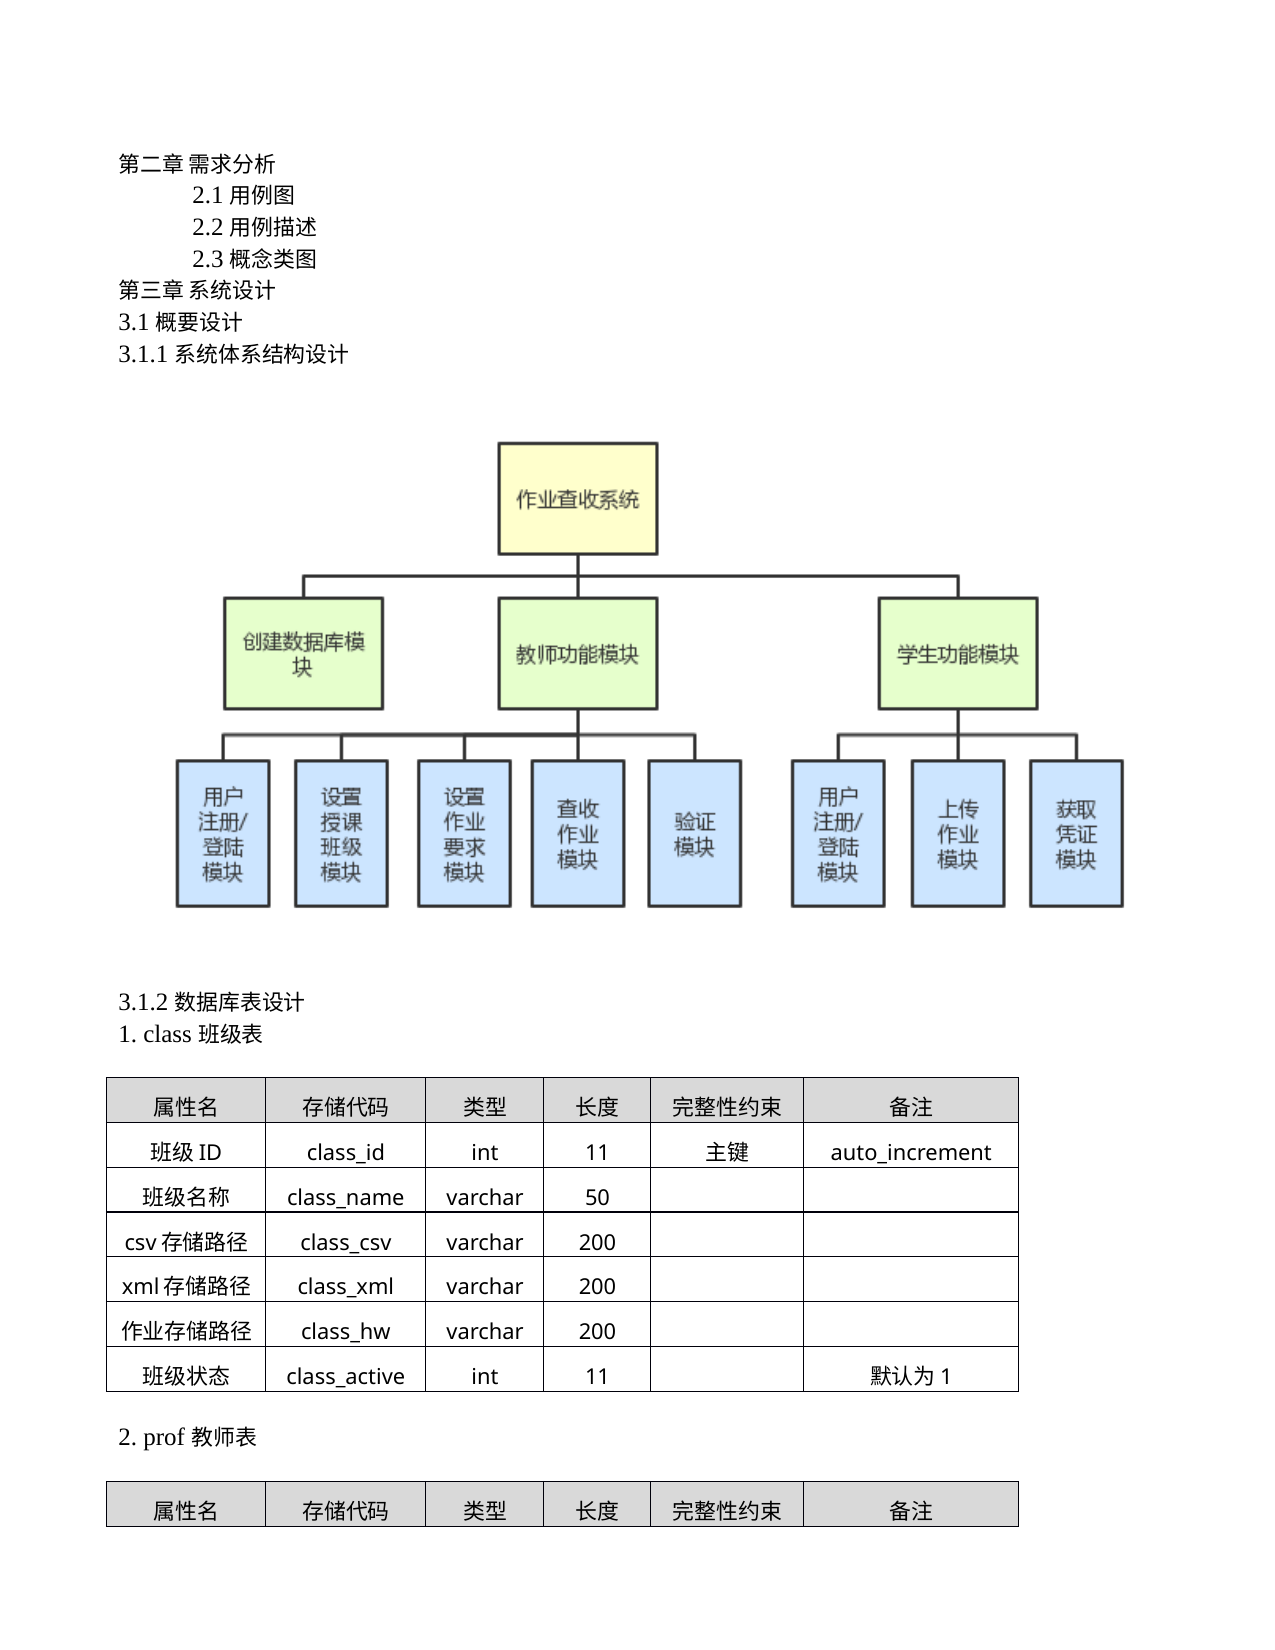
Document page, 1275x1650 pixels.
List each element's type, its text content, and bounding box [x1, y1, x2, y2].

text 3.1.1 系统体系结构设计 [118, 337, 1157, 368]
table_cell 200 [544, 1302, 650, 1346]
table_cell [804, 1302, 1018, 1346]
table_cell int [426, 1347, 543, 1391]
table_cell 主键 [651, 1123, 803, 1167]
table_cell class_id [266, 1123, 425, 1167]
table_cell class_xml [266, 1257, 425, 1301]
table_cell varchar [426, 1302, 543, 1346]
text 第三章 系统设计 [118, 273, 1157, 305]
table_cell class_name [266, 1168, 425, 1211]
table_header 类型 [426, 1078, 543, 1122]
table_cell [651, 1302, 803, 1346]
table_cell 200 [544, 1257, 650, 1301]
text 3.1 概要设计 [118, 305, 1157, 337]
table_cell [804, 1257, 1018, 1301]
table_cell 班级状态 [107, 1347, 265, 1391]
table_cell class_csv [266, 1213, 425, 1256]
table_cell varchar [426, 1213, 543, 1256]
table_cell 50 [544, 1168, 650, 1211]
table_cell [651, 1257, 803, 1301]
table_cell class_hw [266, 1302, 425, 1346]
table_cell [804, 1213, 1018, 1256]
table_cell [651, 1213, 803, 1256]
table_header 类型 [426, 1482, 543, 1526]
text 1. class 班级表 [118, 1017, 1157, 1048]
table_cell xml存储路径 [107, 1257, 265, 1301]
table_cell [804, 1168, 1018, 1211]
table_cell 班级名称 [107, 1168, 265, 1211]
picture [102, 368, 1173, 957]
table_cell 11 [544, 1123, 650, 1167]
table_cell 默认为1 [804, 1347, 1018, 1391]
table_cell 11 [544, 1347, 650, 1391]
table_cell varchar [426, 1257, 543, 1301]
text 第二章 需求分析 [118, 147, 1157, 178]
text 2.2 用例描述 [118, 210, 1157, 242]
table_cell varchar [426, 1168, 543, 1211]
text 2.3 概念类图 [118, 242, 1157, 273]
table_cell 作业存储路径 [107, 1302, 265, 1346]
table_cell 200 [544, 1213, 650, 1256]
text 2. prof 教师表 [118, 1420, 1157, 1452]
table_cell auto_increment [804, 1123, 1018, 1167]
table_cell class_active [266, 1347, 425, 1391]
text 2.1 用例图 [118, 178, 1157, 210]
table_header 长度 [544, 1482, 650, 1526]
table_header 存储代码 [266, 1078, 425, 1122]
table_header 存储代码 [266, 1482, 425, 1526]
table_cell csv存储路径 [107, 1213, 265, 1256]
table_header 长度 [544, 1078, 650, 1122]
table_header 完整性约束 [651, 1482, 803, 1526]
table_cell 班级ID [107, 1123, 265, 1167]
table_header 备注 [804, 1078, 1018, 1122]
table_cell [651, 1347, 803, 1391]
table_header 备注 [804, 1482, 1018, 1526]
table_header 完整性约束 [651, 1078, 803, 1122]
table_header 属性名 [107, 1482, 265, 1526]
table_cell [651, 1168, 803, 1211]
text 3.1.2 数据库表设计 [118, 985, 1157, 1017]
table_cell int [426, 1123, 543, 1167]
table_header 属性名 [107, 1078, 265, 1122]
